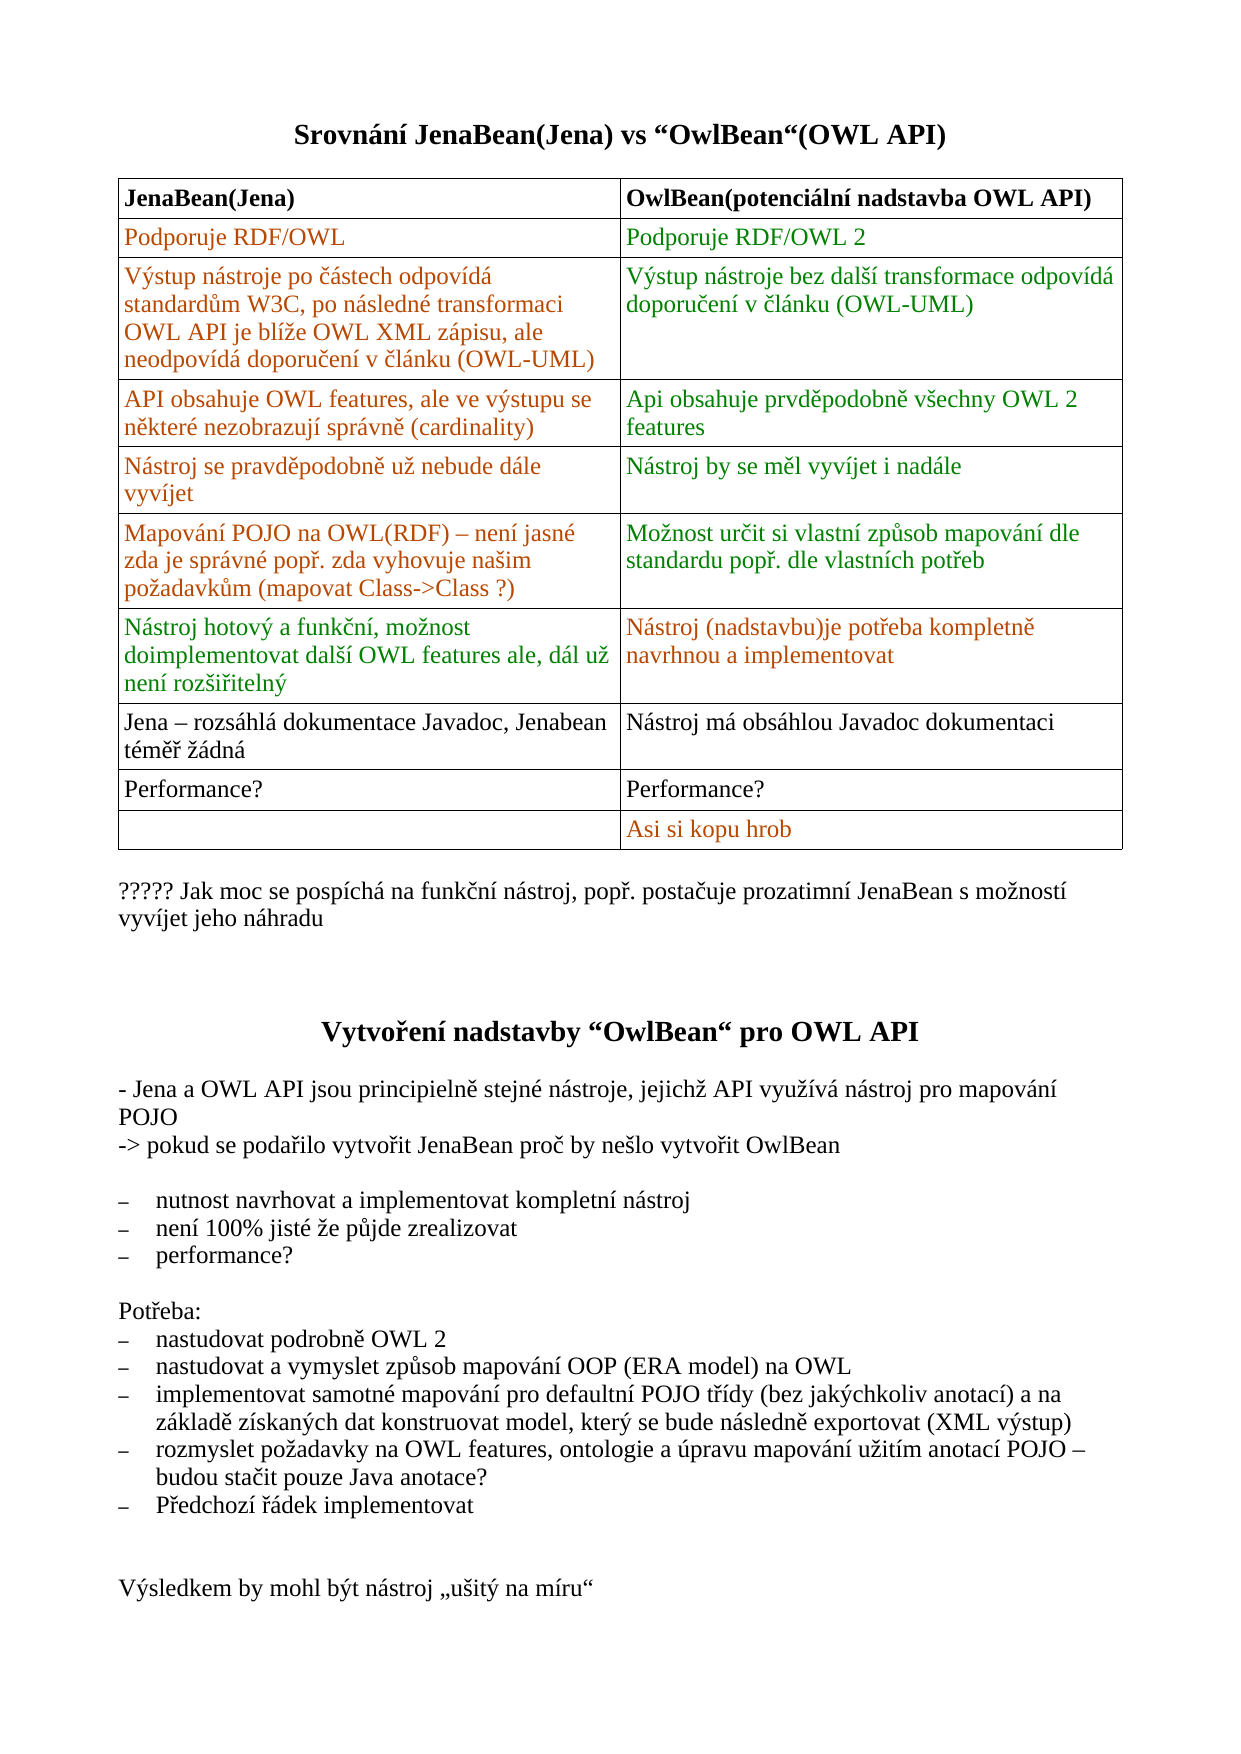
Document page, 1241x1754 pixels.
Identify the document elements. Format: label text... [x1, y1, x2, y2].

table_cell Jena – rozsáhlá dokumentace Javadoc, Jenabean téměř žádná [119, 704, 620, 769]
table_cell Performance? [119, 770, 620, 810]
table_cell Výstup nástroje bez další transformace odpovídá doporučení v článku (OWL-UML) [621, 258, 1122, 379]
list nastudovat podrobně OWL 2 [118, 1325, 1122, 1352]
list performance? [118, 1242, 1122, 1269]
table_cell API obsahuje OWL features, ale ve výstupu se některé nezobrazují správně (cardinality) [119, 380, 620, 446]
table_header OwlBean(potenciální nadstavba OWL API) [621, 179, 1122, 217]
text ????? Jak moc se pospíchá na funkční nástroj, popř. postačuje prozatimní JenaBean s možností vyvíjet jeho náhradu [118, 877, 1122, 932]
table_cell Možnost určit si vlastní způsob mapování dle standardu popř. dle vlastních potřeb [621, 514, 1122, 608]
table_header JenaBean(Jena) [119, 179, 620, 217]
table_cell Nástroj (nadstavbu)je potřeba kompletně navrhnou a implementovat [621, 609, 1122, 702]
table_cell Mapování POJO na OWL(RDF) – není jasné zda je správné popř. zda vyhovuje našim požadavkům (mapovat Class->Class ?) [119, 514, 620, 608]
table_cell Výstup nástroje po částech odpovídá standardům W3C, po následné transformaci OWL API je blíže OWL XML zápisu, ale neodpovídá doporučení v článku (OWL-UML) [119, 258, 620, 379]
text Potřeba: [118, 1297, 1122, 1325]
table_cell Nástroj hotový a funkční, možnost doimplementovat další OWL features ale, dál už není rozšiřitelný [119, 609, 620, 702]
text Vytvoření nadstavby “OwlBean“ pro OWL API [118, 1015, 1122, 1048]
table_cell Podporuje RDF/OWL [119, 219, 620, 257]
text Srovnání JenaBean(Jena) vs “OwlBean“(OWL API) [118, 118, 1122, 150]
table_cell Api obsahuje prvděpodobně všechny OWL 2 features [621, 380, 1122, 446]
table_cell [119, 811, 620, 849]
table_cell Podporuje RDF/OWL 2 [621, 219, 1122, 257]
table_cell Asi si kopu hrob [621, 811, 1122, 849]
list implementovat samotné mapování pro defaultní POJO třídy (bez jakýchkoliv anotací) a na základě získaných dat konstruovat model, který se bude následně exportovat (XML výstup) [118, 1380, 1122, 1436]
table_cell Performance? [621, 770, 1122, 810]
table_cell Nástroj by se měl vyvíjet i nadále [621, 447, 1122, 513]
text -> pokud se podařilo vytvořit JenaBean proč by nešlo vytvořit OwlBean [118, 1131, 1122, 1158]
table_cell Nástroj má obsáhlou Javadoc dokumentaci [621, 704, 1122, 769]
list nutnost navrhovat a implementovat kompletní nástroj [118, 1186, 1122, 1214]
list rozmyslet požadavky na OWL features, ontologie a úpravu mapování užitím anotací POJO – budou stačit pouze Java anotace? [118, 1436, 1122, 1491]
text Výsledkem by mohl být nástroj „ušitý na míru“ [118, 1574, 1122, 1602]
list Předchozí řádek implementovat [118, 1491, 1122, 1519]
text - Jena a OWL API jsou principielně stejné nástroje, jejichž API využívá nástroj pro mapování POJO [118, 1075, 1122, 1131]
list nastudovat a vymyslet způsob mapování OOP (ERA model) na OWL [118, 1352, 1122, 1380]
list není 100% jisté že půjde zrealizovat [118, 1214, 1122, 1242]
table_cell Nástroj se pravděpodobně už nebude dále vyvíjet [119, 447, 620, 513]
